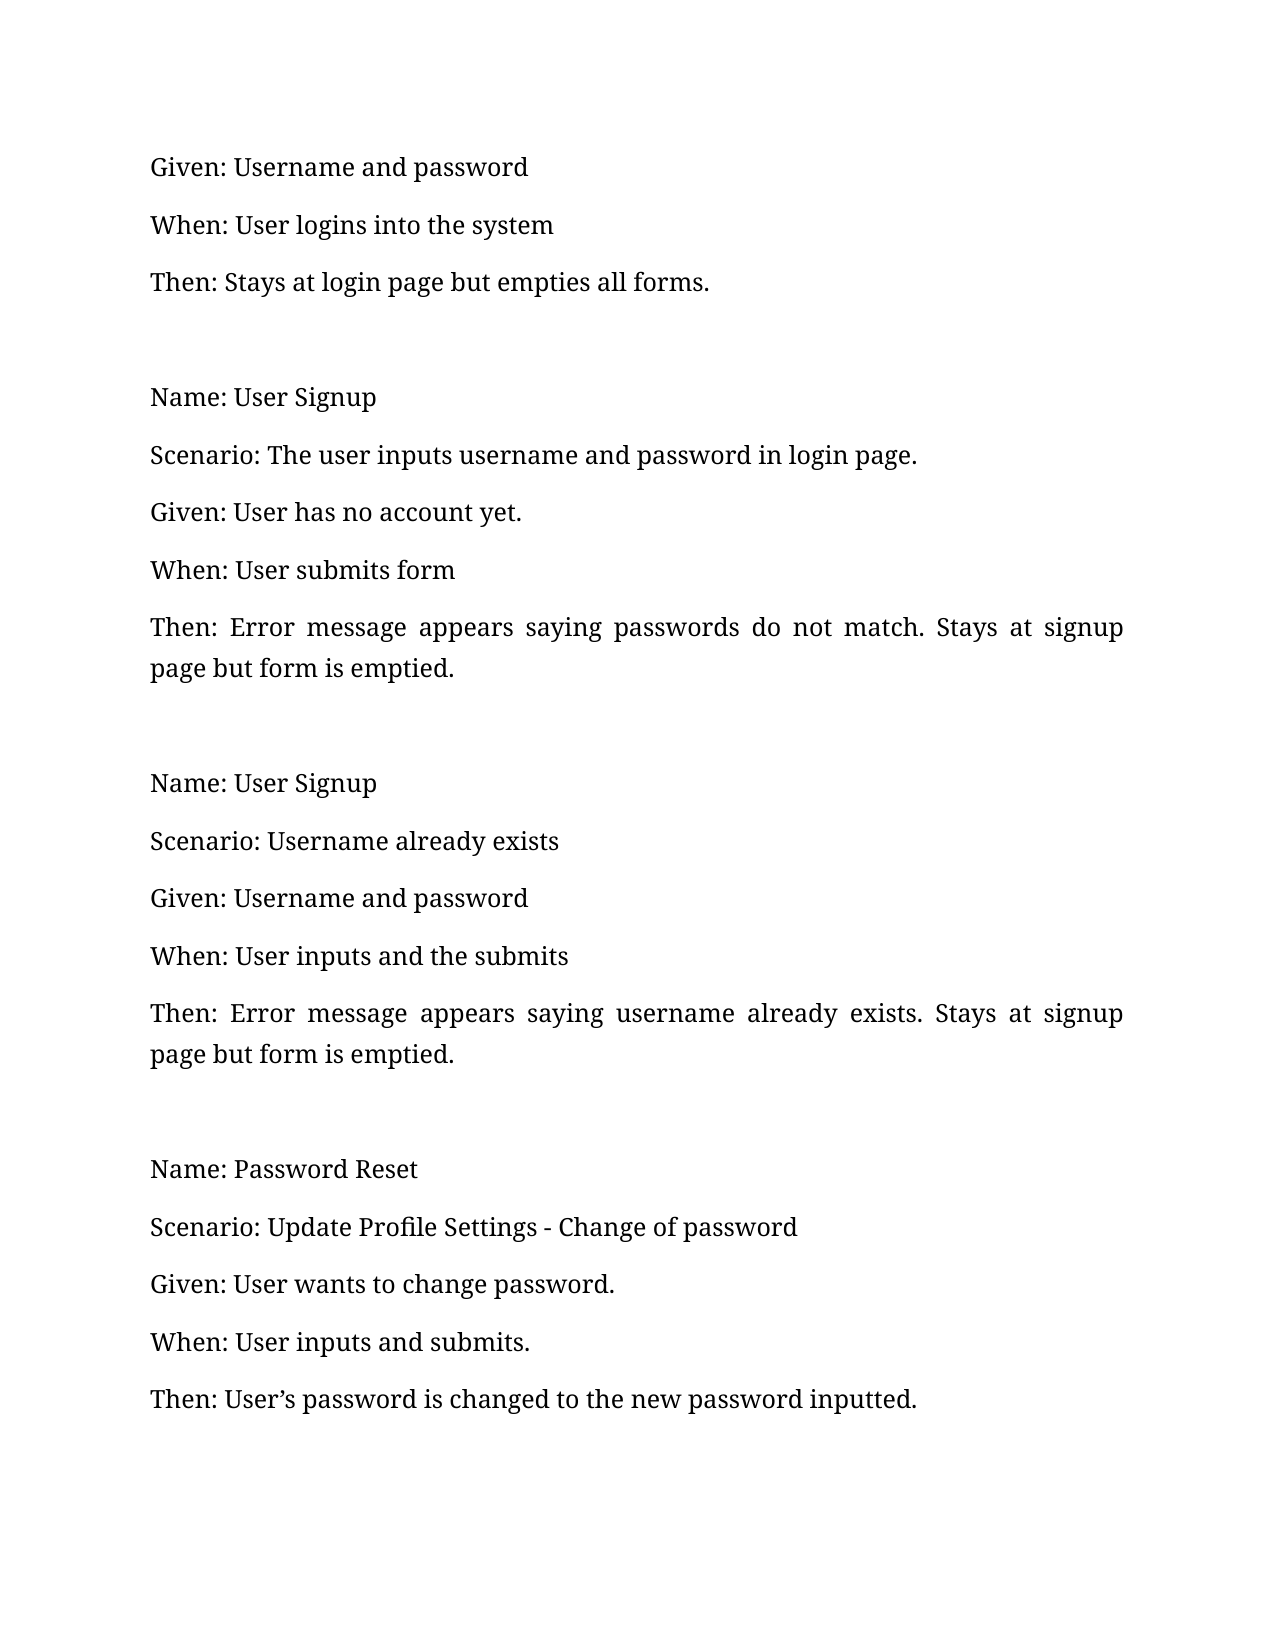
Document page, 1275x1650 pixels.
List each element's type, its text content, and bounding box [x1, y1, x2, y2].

text Scenario: Username already exists [150, 823, 1125, 857]
text When: User submits form [150, 552, 1125, 587]
text Then: Stays at login page but empties all forms. [150, 265, 1125, 299]
text When: User inputs and the submits [150, 938, 1125, 972]
text Name: User Signup [150, 766, 1125, 800]
text Name: User Signup [150, 380, 1125, 414]
text When: User inputs and submits. [150, 1324, 1125, 1358]
text Then: Error message appears saying passwords do not match. Stays at signup page but form is emptied. [150, 610, 1125, 685]
text When: User logins into the system [150, 207, 1125, 242]
text Scenario: Update Profile Settings - Change of password [150, 1209, 1125, 1243]
text Given: User wants to change password. [150, 1267, 1125, 1301]
text Given: Username and password [150, 150, 1125, 184]
text Then: User’s password is changed to the new password inputted. [150, 1382, 1125, 1416]
text Name: Password Reset [150, 1152, 1125, 1186]
text Scenario: The user inputs username and password in login page. [150, 437, 1125, 472]
text Given: User has no account yet. [150, 495, 1125, 529]
text Then: Error message appears saying username already exists. Stays at signup page but form is emptied. [150, 996, 1125, 1071]
text Given: Username and password [150, 881, 1125, 915]
